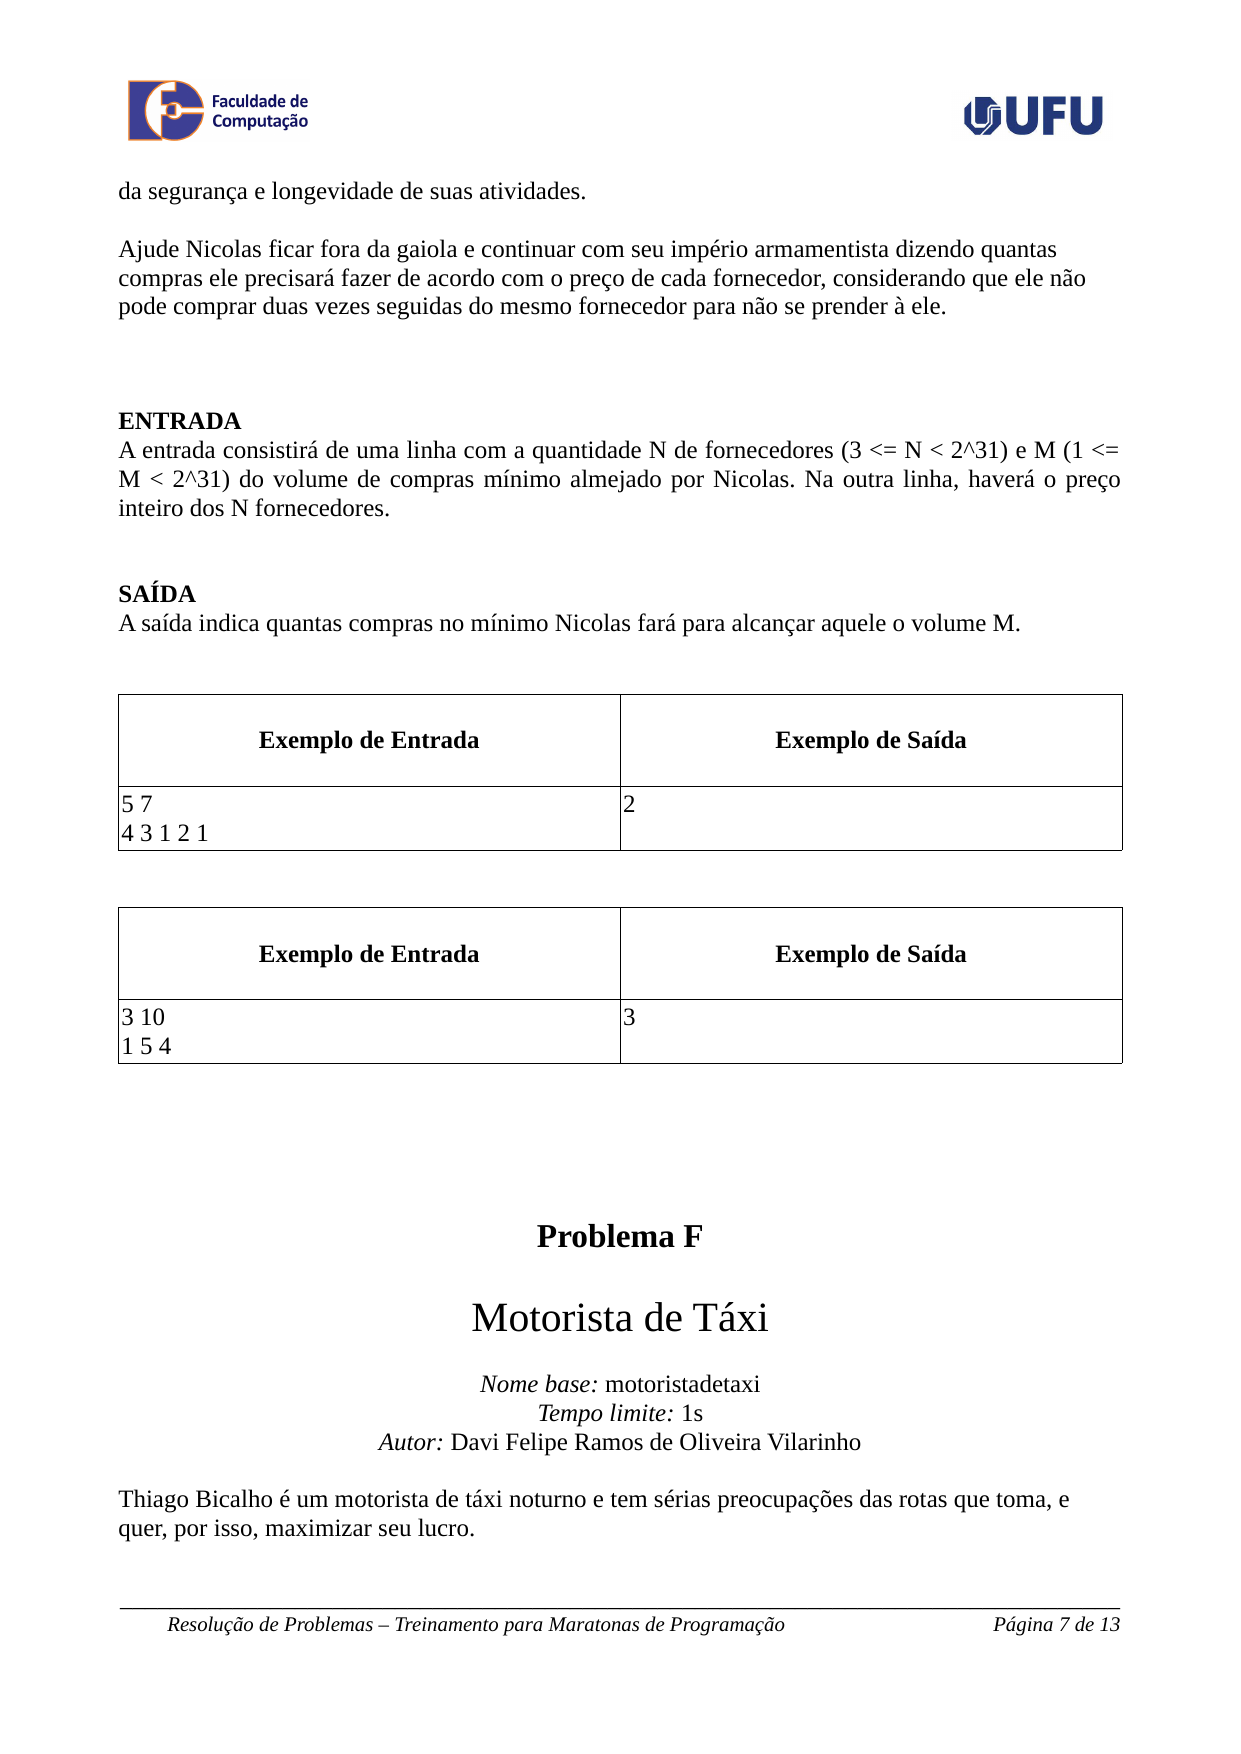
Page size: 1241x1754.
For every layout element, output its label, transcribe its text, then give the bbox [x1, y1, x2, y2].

table_header Exemplo de Entrada [119, 908, 620, 999]
text ENTRADA [118, 406, 1122, 435]
text Ajude Nicolas ficar fora da gaiola e continuar com seu império armamentista dizendo quantas compras ele precisará fazer de acordo com o preço de cada fornecedor, considerando que ele não pode comprar duas vezes seguidas do mesmo fornecedor para não se prender à ele. [118, 234, 1122, 320]
text A entrada consistirá de uma linha com a quantidade N de fornecedores (3 <= N < 2^31) e M (1 <= M < 2^31) do volume de compras mínimo almejado por Nicolas. Na outra linha, haverá o preço inteiro dos N fornecedores. [118, 435, 1122, 521]
text Nome base: motoristadetaxi [118, 1369, 1122, 1398]
text SAÍDA [118, 579, 1122, 608]
text A saída indica quantas compras no mínimo Nicolas fará para alcançar aquele o volume M. [118, 608, 1122, 636]
text Thiago Bicalho é um motorista de táxi noturno e tem sérias preocupações das rotas que toma, e quer, por isso, maximizar seu lucro. [118, 1484, 1122, 1542]
table_cell 5 7 4 3 1 2 1 [119, 787, 620, 849]
picture [950, 90, 1113, 141]
table_cell 3 10 1 5 4 [119, 1000, 620, 1063]
picture [126, 79, 310, 142]
text Tempo limite: 1s [118, 1398, 1122, 1427]
table_header Exemplo de Saída [621, 695, 1122, 786]
text da segurança e longevidade de suas atividades. [118, 176, 1122, 205]
table_header Exemplo de Entrada [119, 695, 620, 786]
table_cell 2 [621, 787, 1122, 849]
table_cell 3 [621, 1000, 1122, 1063]
text Problema F [118, 1216, 1122, 1254]
table_header Exemplo de Saída [621, 908, 1122, 999]
text Motorista de Táxi [118, 1293, 1122, 1341]
text Autor: Davi Felipe Ramos de Oliveira Vilarinho [118, 1427, 1122, 1456]
